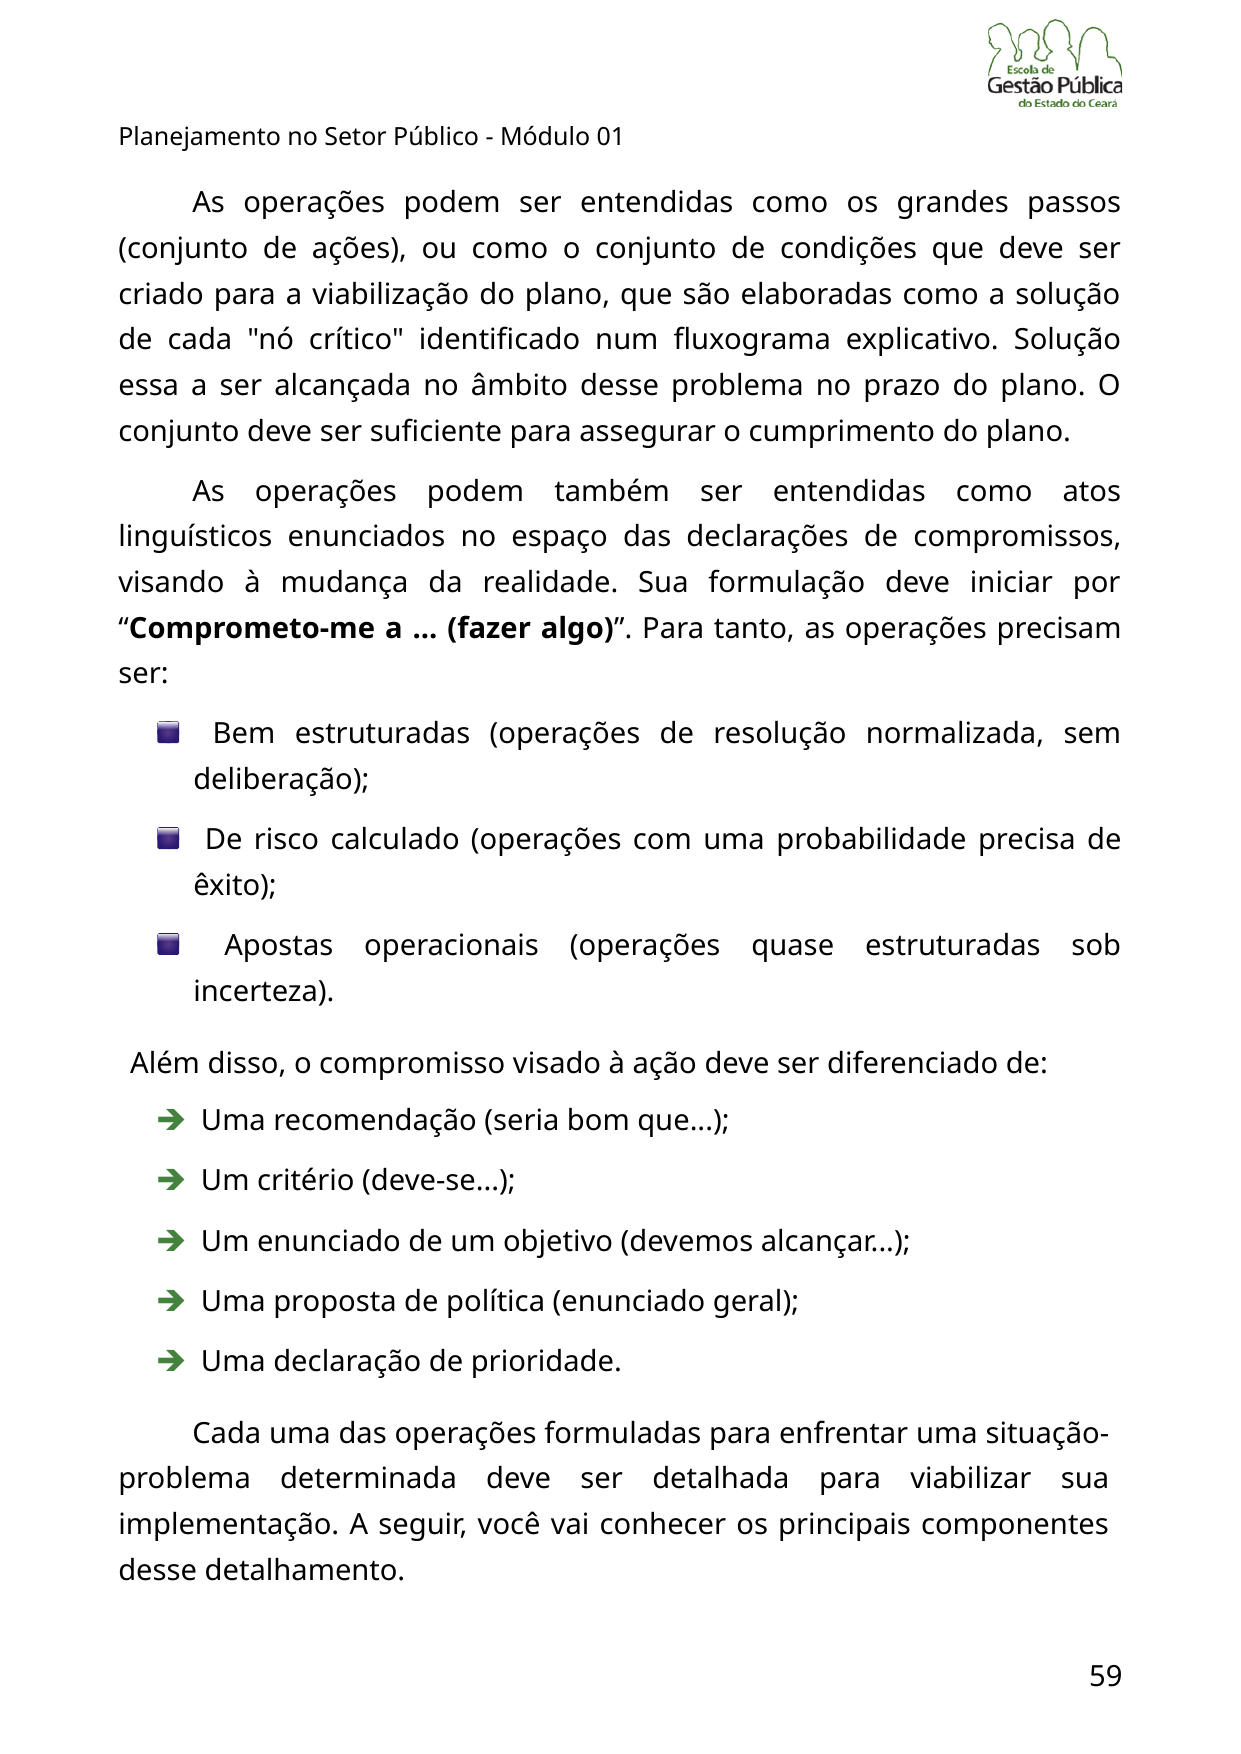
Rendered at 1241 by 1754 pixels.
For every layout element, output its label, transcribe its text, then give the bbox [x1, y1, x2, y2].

text Cada uma das operações formuladas para enfrentar uma situação-problema determinada deve ser detalhada para viabilizar sua implementação. A seguir, você vai conhecer os principais componentes desse detalhamento. [118, 1412, 1110, 1589]
list De risco calculado (operações com uma probabilidade precisa de êxito); [156, 818, 1122, 904]
list Um critério (deve-se...); [156, 1159, 1122, 1199]
list Uma declaração de prioridade. [156, 1340, 1122, 1380]
text As operações podem ser entendidas como os grandes passos (conjunto de ações), ou como o conjunto de condições que deve ser criado para a viabilização do plano, que são elaboradas como a solução de cada "nó crítico" identificado num fluxograma explicativo. Solução essa a ser alcançada no âmbito desse problema no prazo do plano. O conjunto deve ser suficiente para assegurar o cumprimento do plano. [118, 182, 1122, 449]
list Apostas operacionais (operações quase estruturadas sob incerteza). [156, 924, 1122, 1010]
picture [118, 19, 1123, 107]
list Um enunciado de um objetivo (devemos alcançar...); [156, 1220, 1122, 1259]
list Uma recomendação (seria bom que...); [156, 1099, 1122, 1139]
list Uma proposta de política (enunciado geral); [156, 1280, 1122, 1320]
list Bem estruturadas (operações de resolução normalizada, sem deliberação); [156, 713, 1122, 798]
text Além disso, o compromisso visado à ação deve ser diferenciado de: [130, 1042, 1110, 1082]
text As operações podem também ser entendidas como atos linguísticos enunciados no espaço das declarações de compromissos, visando à mudança da realidade. Sua formulação deve iniciar por “Comprometo-me a ... (fazer algo)”. Para tanto, as operações precisam ser: [118, 470, 1122, 692]
